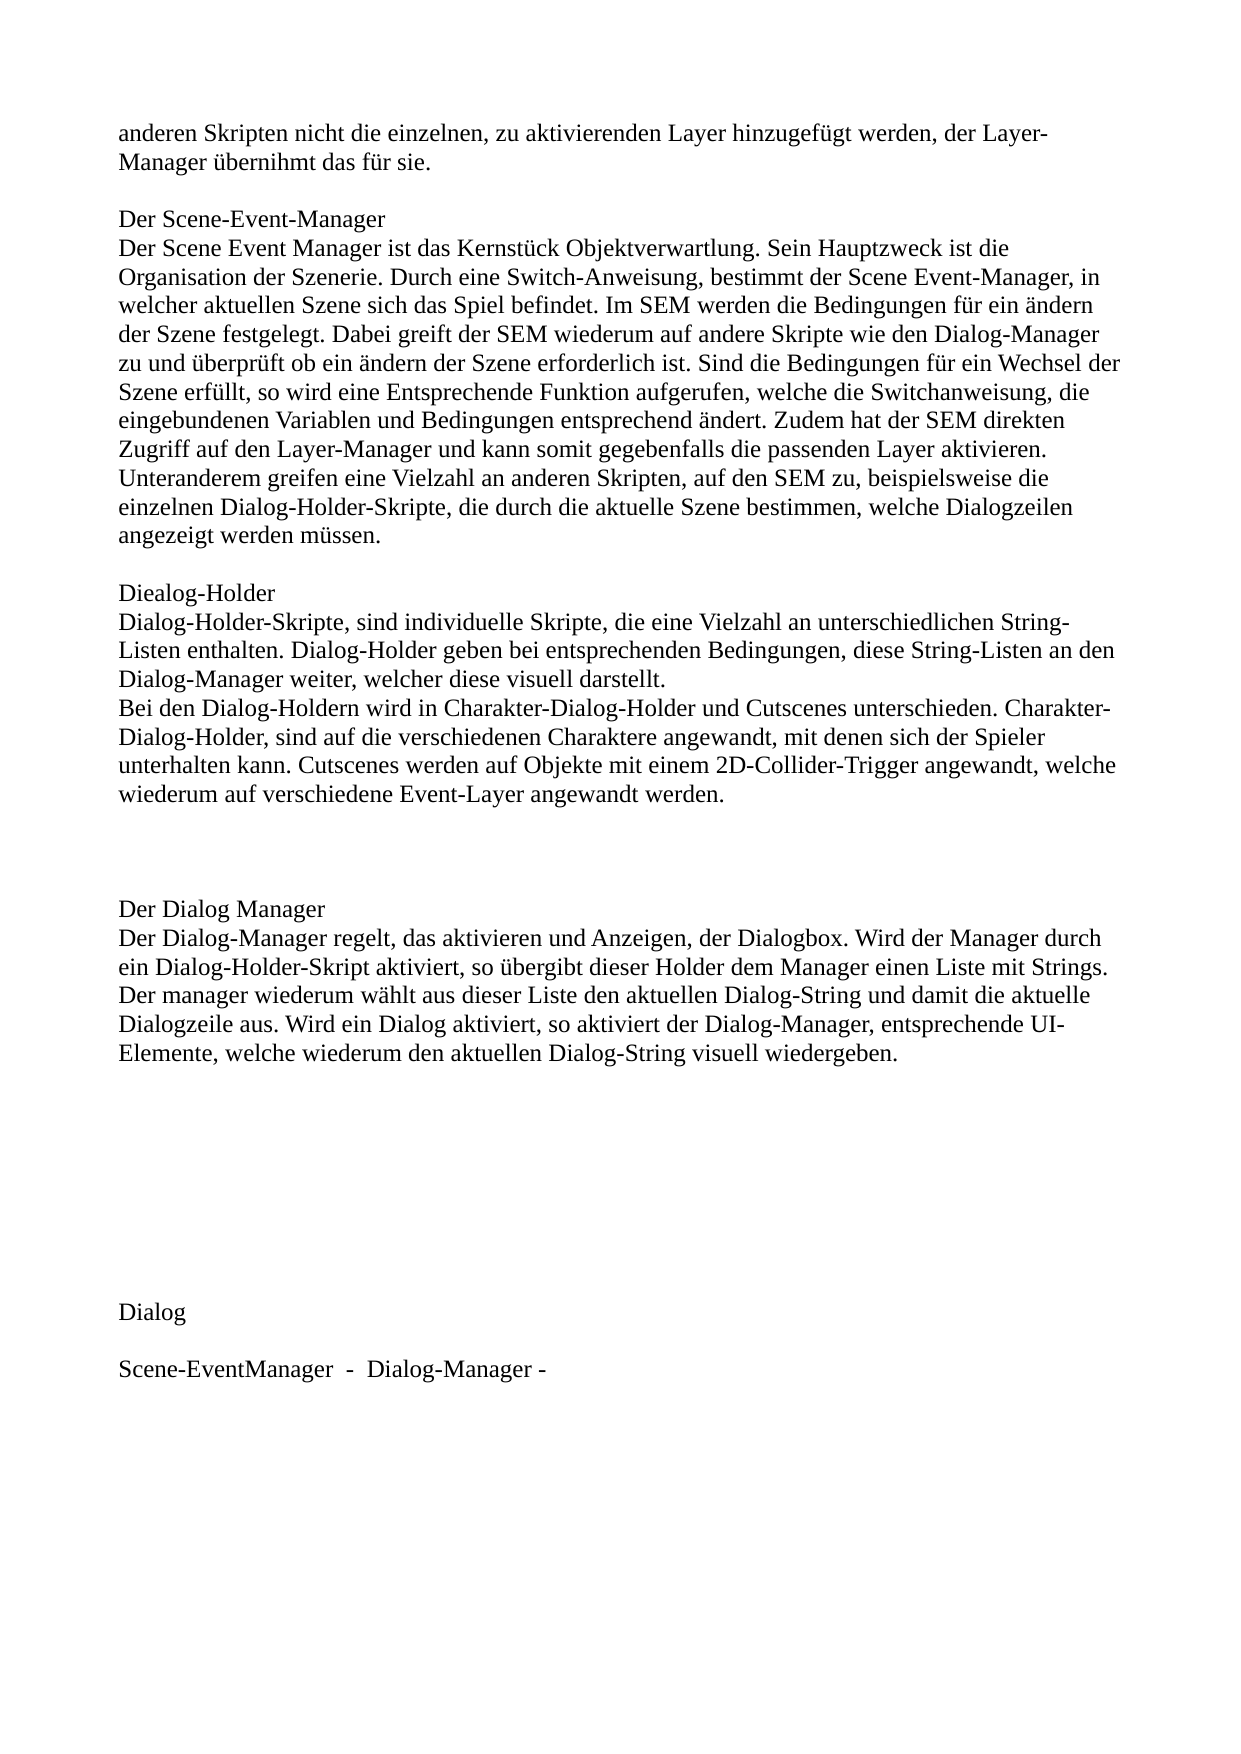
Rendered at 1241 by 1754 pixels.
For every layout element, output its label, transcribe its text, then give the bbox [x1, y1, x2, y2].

text Dialog-Holder-Skripte, sind individuelle Skripte, die eine Vielzahl an unterschiedlichen String-Listen enthalten. Dialog-Holder geben bei entsprechenden Bedingungen, diese String-Listen an den Dialog-Manager weiter, welcher diese visuell darstellt. [118, 607, 1122, 693]
text Diealog-Holder [118, 578, 1122, 607]
text Bei den Dialog-Holdern wird in Charakter-Dialog-Holder und Cutscenes unterschieden. Charakter-Dialog-Holder, sind auf die verschiedenen Charaktere angewandt, mit denen sich der Spieler unterhalten kann. Cutscenes werden auf Objekte mit einem 2D-Collider-Trigger angewandt, welche wiederum auf verschiedene Event-Layer angewandt werden. [118, 693, 1122, 808]
text Dialog [118, 1297, 1122, 1326]
text Der Dialog Manager [118, 894, 1122, 923]
text Der Scene-Event-Manager [118, 204, 1122, 233]
text Der Scene Event Manager ist das Kernstück Objektverwartlung. Sein Hauptzweck ist die Organisation der Szenerie. Durch eine Switch-Anweisung, bestimmt der Scene Event-Manager, in welcher aktuellen Szene sich das Spiel befindet. Im SEM werden die Bedingungen für ein ändern der Szene festgelegt. Dabei greift der SEM wiederum auf andere Skripte wie den Dialog-Manager zu und überprüft ob ein ändern der Szene erforderlich ist. Sind die Bedingungen für ein Wechsel der Szene erfüllt, so wird eine Entsprechende Funktion aufgerufen, welche die Switchanweisung, die eingebundenen Variablen und Bedingungen entsprechend ändert. Zudem hat der SEM direkten Zugriff auf den Layer-Manager und kann somit gegebenfalls die passenden Layer aktivieren. Unteranderem greifen eine Vielzahl an anderen Skripten, auf den SEM zu, beispielsweise die einzelnen Dialog-Holder-Skripte, die durch die aktuelle Szene bestimmen, welche Dialogzeilen angezeigt werden müssen. [118, 233, 1122, 549]
text Der Dialog-Manager regelt, das aktivieren und Anzeigen, der Dialogbox. Wird der Manager durch ein Dialog-Holder-Skript aktiviert, so übergibt dieser Holder dem Manager einen Liste mit Strings. Der manager wiederum wählt aus dieser Liste den aktuellen Dialog-String und damit die aktuelle Dialogzeile aus. Wird ein Dialog aktiviert, so aktiviert der Dialog-Manager, entsprechende UI-Elemente, welche wiederum den aktuellen Dialog-String visuell wiedergeben. [118, 923, 1122, 1067]
text anderen Skripten nicht die einzelnen, zu aktivierenden Layer hinzugefügt werden, der Layer-Manager übernihmt das für sie. [118, 118, 1122, 176]
text Scene-EventManager - Dialog-Manager - [118, 1354, 1122, 1383]
